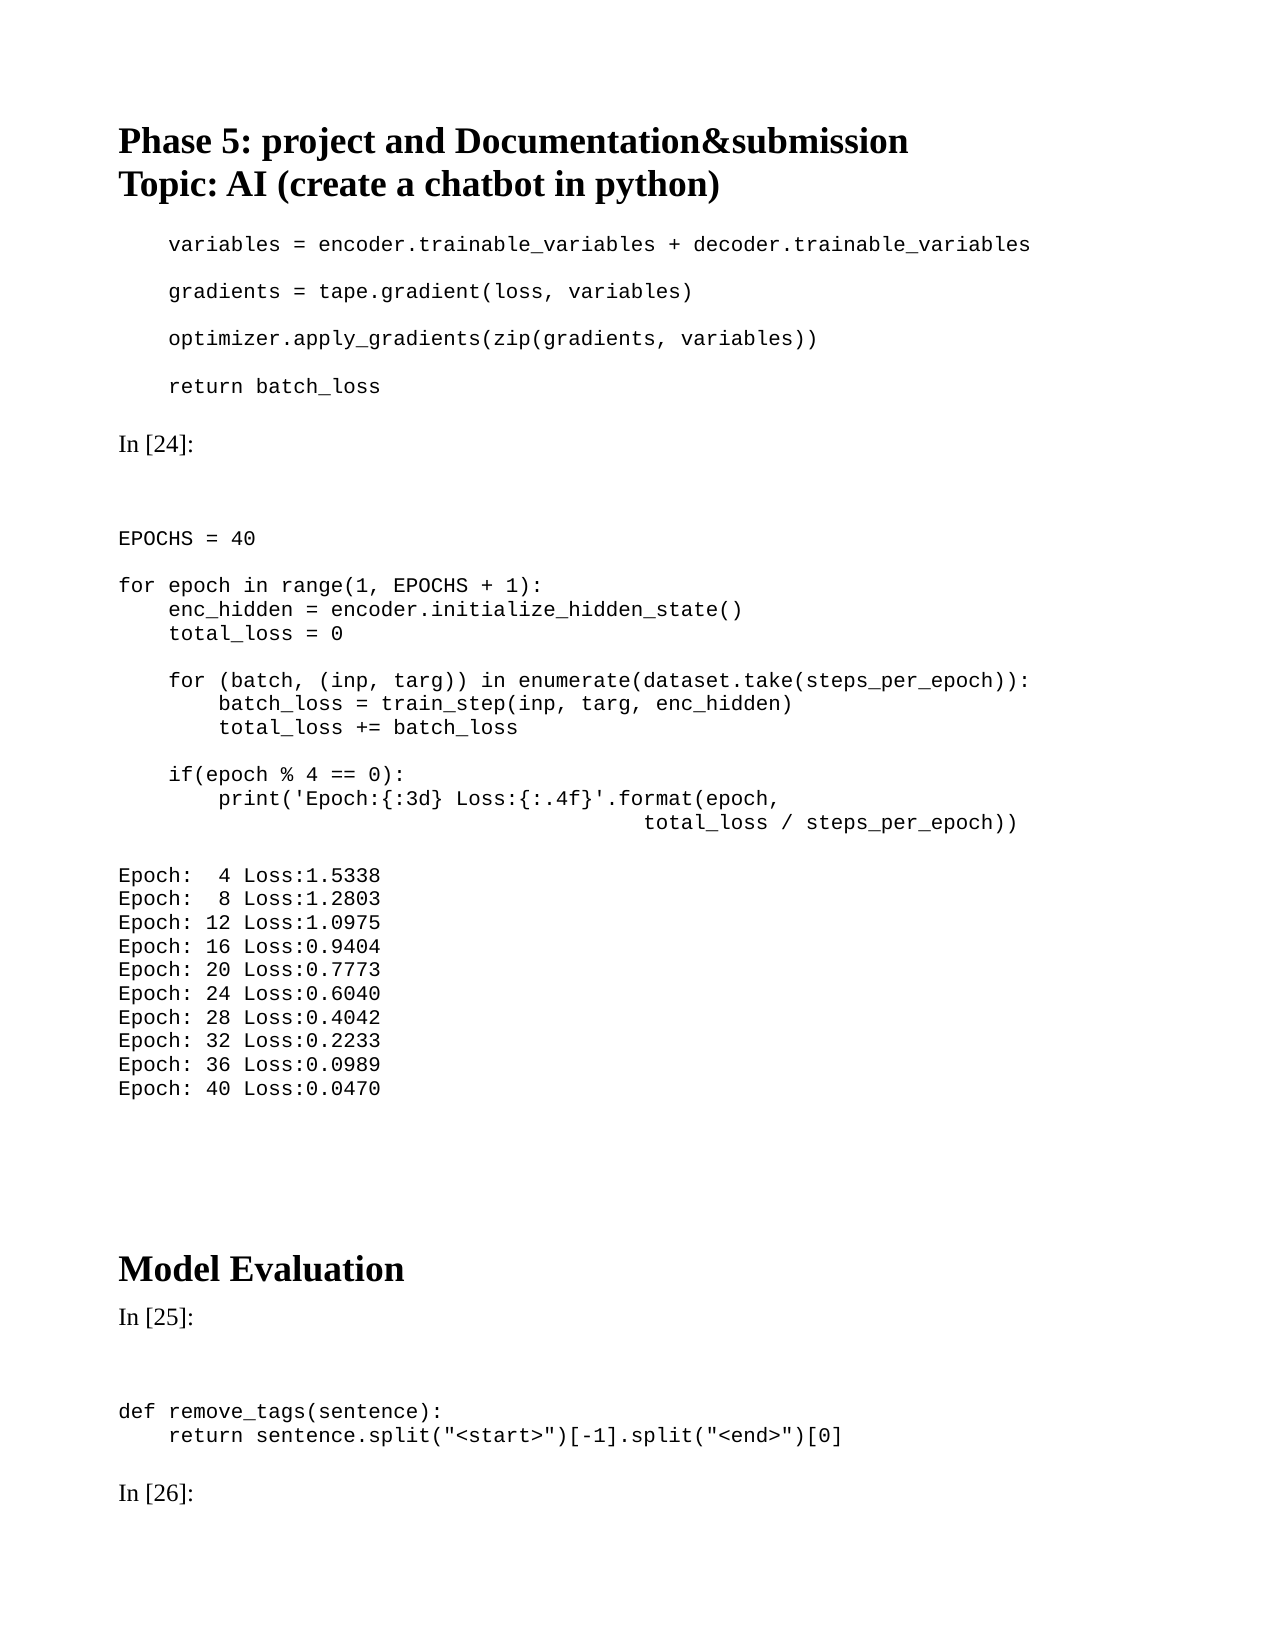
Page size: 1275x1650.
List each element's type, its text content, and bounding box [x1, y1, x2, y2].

text Epoch: 40 Loss:0.0470 [118, 1078, 1157, 1101]
text total_loss / steps_per_epoch)) [118, 812, 1157, 835]
text EPOCHS = 40 [118, 528, 1157, 552]
text In [26]: [118, 1478, 1157, 1507]
text Epoch: 32 Loss:0.2233 [118, 1030, 1157, 1054]
text In [25]: [118, 1302, 1157, 1331]
text Epoch: 24 Loss:0.6040 [118, 983, 1157, 1007]
text variables = encoder.trainable_variables + decoder.trainable_variables [118, 234, 1157, 257]
text Epoch: 12 Loss:1.0975 [118, 912, 1157, 936]
text if(epoch % 4 == 0): [118, 764, 1157, 788]
text optimizer.apply_gradients(zip(gradients, variables)) [118, 328, 1157, 352]
subtitle Model Evaluation [118, 1247, 1157, 1290]
text def remove_tags(sentence): [118, 1401, 1157, 1425]
text Epoch: 36 Loss:0.0989 [118, 1054, 1157, 1078]
text return batch_loss [118, 376, 1157, 399]
text Epoch: 16 Loss:0.9404 [118, 936, 1157, 959]
text In [24]: [118, 429, 1157, 458]
text enc_hidden = encoder.initialize_hidden_state() [118, 599, 1157, 622]
text batch_loss = train_step(inp, targ, enc_hidden) [118, 693, 1157, 717]
text for epoch in range(1, EPOCHS + 1): [118, 575, 1157, 599]
text Epoch: 20 Loss:0.7773 [118, 959, 1157, 983]
text return sentence.split("<start>")[-1].split("<end>")[0] [118, 1425, 1157, 1449]
text for (batch, (inp, targ)) in enumerate(dataset.take(steps_per_epoch)): [118, 670, 1157, 693]
text print('Epoch:{:3d} Loss:{:.4f}'.format(epoch, [118, 788, 1157, 812]
text total_loss = 0 [118, 622, 1157, 646]
text Epoch: 8 Loss:1.2803 [118, 888, 1157, 912]
text total_loss += batch_loss [118, 717, 1157, 741]
text Epoch: 28 Loss:0.4042 [118, 1007, 1157, 1030]
text gradients = tape.gradient(loss, variables) [118, 281, 1157, 305]
text Epoch: 4 Loss:1.5338 [118, 865, 1157, 888]
